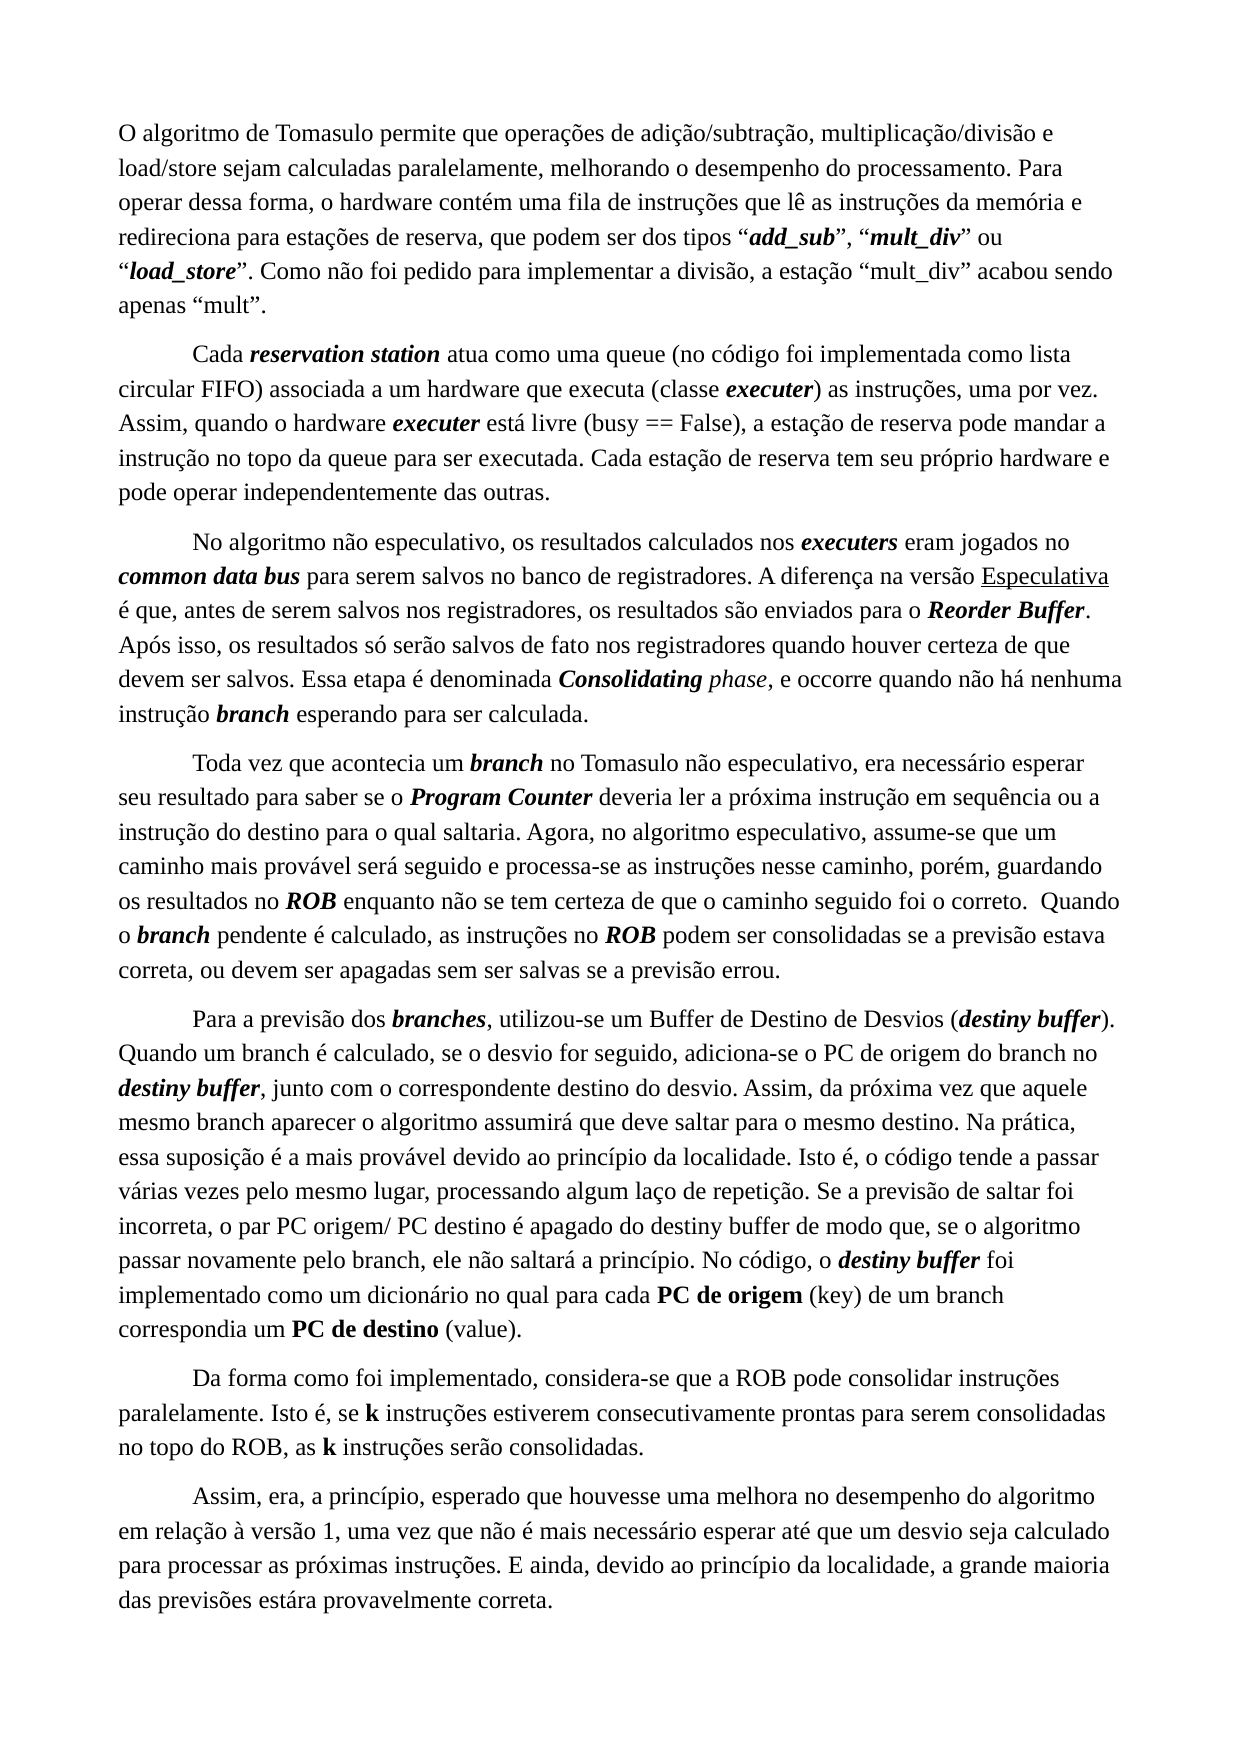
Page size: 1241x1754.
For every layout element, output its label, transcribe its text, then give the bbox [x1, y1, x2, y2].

text Da forma como foi implementado, considera-se que a ROB pode consolidar instruções paralelamente. Isto é, se k instruções estiverem consecutivamente prontas para serem consolidadas no topo do ROB, as k instruções serão consolidadas. [118, 1363, 1122, 1461]
text Cada reservation station atua como uma queue (no código foi implementada como lista circular FIFO) associada a um hardware que executa (classe executer) as instruções, uma por vez. Assim, quando o hardware executer está livre (busy == False), a estação de reserva pode mandar a instrução no topo da queue para ser executada. Cada estação de reserva tem seu próprio hardware e pode operar independentemente das outras. [118, 339, 1122, 506]
text O algoritmo de Tomasulo permite que operações de adição/subtração, multiplicação/divisão e load/store sejam calculadas paralelamente, melhorando o desempenho do processamento. Para operar dessa forma, o hardware contém uma fila de instruções que lê as instruções da memória e redireciona para estações de reserva, que podem ser dos tipos “add_sub”, “mult_div” ou “load_store”. Como não foi pedido para implementar a divisão, a estação “mult_div” acabou sendo apenas “mult”. [118, 118, 1122, 319]
text No algoritmo não especulativo, os resultados calculados nos executers eram jogados no common data bus para serem salvos no banco de registradores. A diferença na versão Especulativa é que, antes de serem salvos nos registradores, os resultados são enviados para o Reorder Buffer. Após isso, os resultados só serão salvos de fato nos registradores quando houver certeza de que devem ser salvos. Essa etapa é denominada Consolidating phase, e occorre quando não há nenhuma instrução branch esperando para ser calculada. [118, 527, 1122, 728]
text Assim, era, a princípio, esperado que houvesse uma melhora no desempenho do algoritmo em relação à versão 1, uma vez que não é mais necessário esperar até que um desvio seja calculado para processar as próximas instruções. E ainda, devido ao princípio da localidade, a grande maioria das previsões estára provavelmente correta. [118, 1481, 1122, 1613]
text Para a previsão dos branches, utilizou-se um Buffer de Destino de Desvios (destiny buffer). Quando um branch é calculado, se o desvio for seguido, adiciona-se o PC de origem do branch no destiny buffer, junto com o correspondente destino do desvio. Assim, da próxima vez que aquele mesmo branch aparecer o algoritmo assumirá que deve saltar para o mesmo destino. Na prática, essa suposição é a mais provável devido ao princípio da localidade. Isto é, o código tende a passar várias vezes pelo mesmo lugar, processando algum laço de repetição. Se a previsão de saltar foi incorreta, o par PC origem/ PC destino é apagado do destiny buffer de modo que, se o algoritmo passar novamente pelo branch, ele não saltará a princípio. No código, o destiny buffer foi implementado como um dicionário no qual para cada PC de origem (key) de um branch correspondia um PC de destino (value). [118, 1004, 1122, 1343]
text Toda vez que acontecia um branch no Tomasulo não especulativo, era necessário esperar seu resultado para saber se o Program Counter deveria ler a próxima instrução em sequência ou a instrução do destino para o qual saltaria. Agora, no algoritmo especulativo, assume-se que um caminho mais provável será seguido e processa-se as instruções nesse caminho, porém, guardando os resultados no ROB enquanto não se tem certeza de que o caminho seguido foi o correto. Quando o branch pendente é calculado, as instruções no ROB podem ser consolidadas se a previsão estava correta, ou devem ser apagadas sem ser salvas se a previsão errou. [118, 748, 1122, 984]
